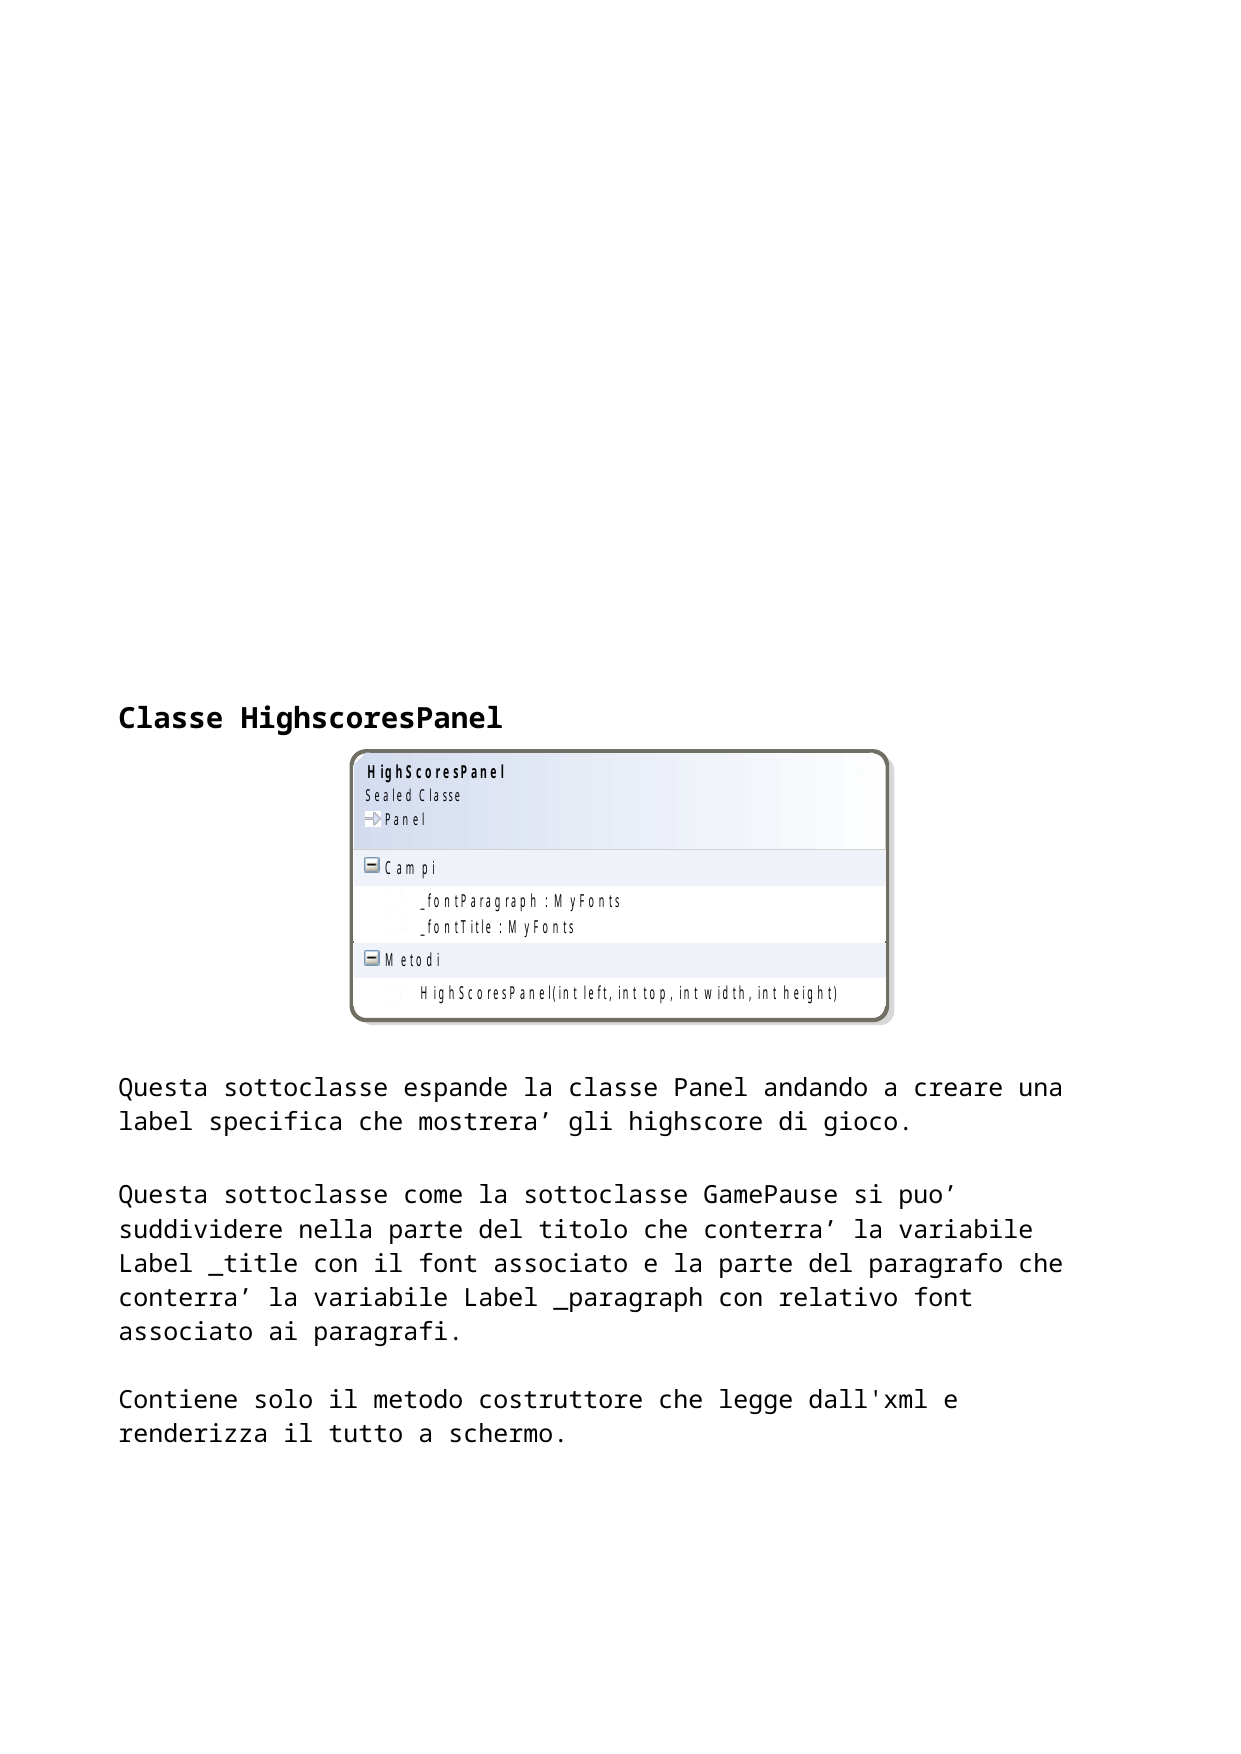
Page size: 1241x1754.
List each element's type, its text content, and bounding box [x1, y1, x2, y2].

text Classe HighscoresPanel [118, 697, 1122, 737]
text Contiene solo il metodo costruttore che legge dall'xml e renderizza il tutto a schermo. [118, 1382, 1122, 1450]
text Questa sottoclasse espande la classe Panel andando a creare una label specifica che mostrera’ gli highscore di gioco. [118, 1069, 1122, 1137]
text Questa sottoclasse come la sottoclasse GamePause si puo’ suddividere nella parte del titolo che conterra’ la variabile Label _title con il font associato e la parte del paragrafo che conterra’ la variabile Label _paragraph con relativo font associato ai paragrafi. [118, 1177, 1122, 1347]
